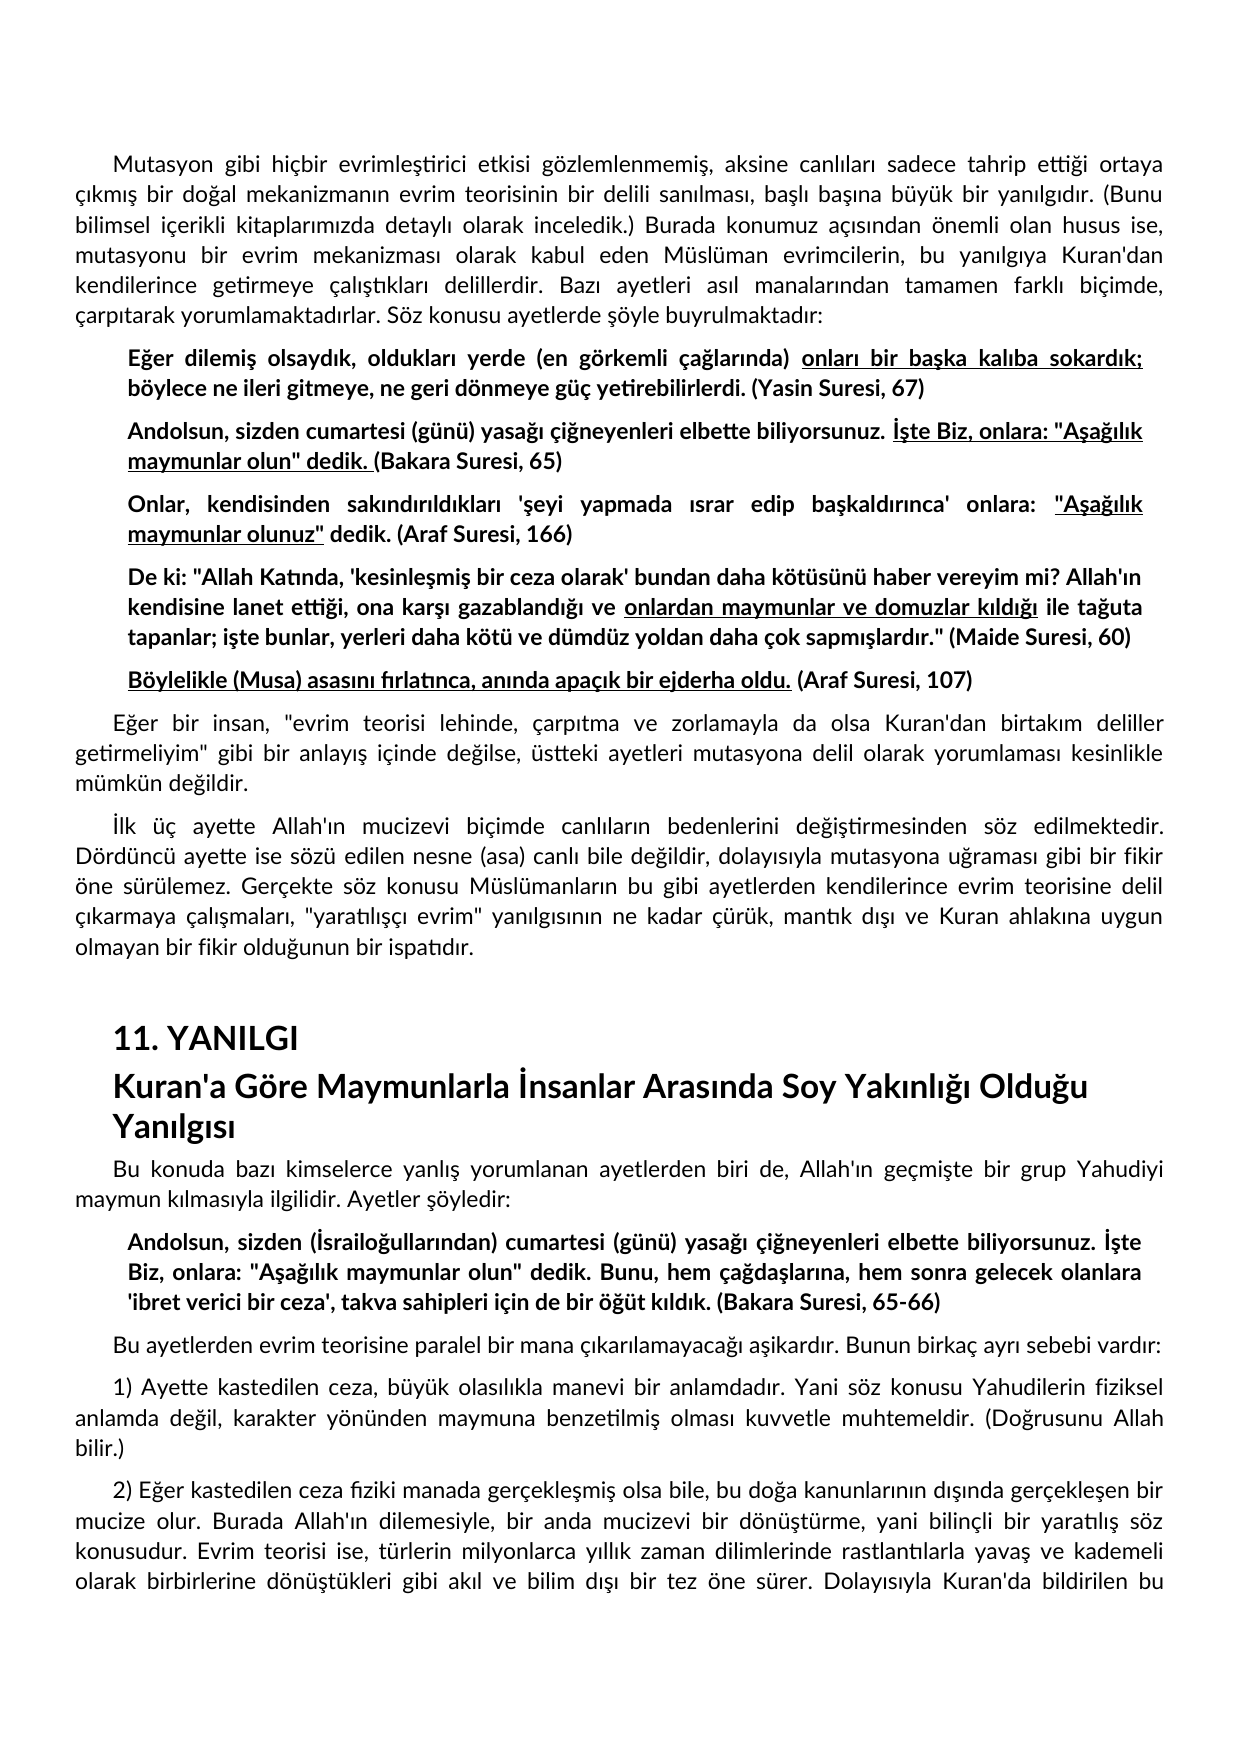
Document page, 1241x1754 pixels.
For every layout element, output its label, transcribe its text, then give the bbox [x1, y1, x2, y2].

text Andolsun, sizden (İsrailoğullarından) cumartesi (günü) yasağı çiğneyenleri elbette biliyorsunuz. İşte Biz, onlara: "Aşağılık maymunlar olun" dedik. Bunu, hem çağdaşlarına, hem sonra gelecek olanlara 'ibret verici bir ceza', takva sahipleri için de bir öğüt kıldık. (Bakara Suresi, 65-66) [127, 1227, 1143, 1315]
subtitle Kuran'a Göre Maymunlarla İnsanlar Arasında Soy Yakınlığı Olduğu Yanılgısı [112, 1066, 1165, 1146]
text Bu ayetlerden evrim teorisine paralel bir mana çıkarılamayacağı aşikardır. Bunun birkaç ayrı sebebi vardır: [75, 1330, 1165, 1358]
text İlk üç ayette Allah'ın mucizevi biçimde canlıların bedenlerini değiştirmesinden söz edilmektedir. Dördüncü ayette ise sözü edilen nesne (asa) canlı bile değildir, dolayısıyla mutasyona uğraması gibi bir fikir öne sürülemez. Gerçekte söz konusu Müslümanların bu gibi ayetlerden kendilerince evrim teorisine delil çıkarmaya çalışmaları, "yaratılışçı evrim" yanılgısının ne kadar çürük, mantık dışı ve Kuran ahlakına uygun olmayan bir fikir olduğunun bir ispatıdır. [75, 811, 1165, 960]
subtitle 11. YANILGI [112, 1018, 1165, 1058]
text 2) Eğer kastedilen ceza fiziki manada gerçekleşmiş olsa bile, bu doğa kanunlarının dışında gerçekleşen bir mucize olur. Burada Allah'ın dilemesiyle, bir anda mucizevi bir dönüştürme, yani bilinçli bir yaratılış söz konusudur. Evrim teorisi ise, türlerin milyonlarca yıllık zaman dilimlerinde rastlantılarla yavaş ve kademeli olarak birbirlerine dönüştükleri gibi akıl ve bilim dışı bir tez öne sürer. Dolayısıyla Kuran'da bildirilen bu [75, 1476, 1165, 1594]
text Böylelikle (Musa) asasını fırlatınca, anında apaçık bir ejderha oldu. (Araf Suresi, 107) [127, 666, 1143, 693]
text Bu konuda bazı kimselerce yanlış yorumlanan ayetlerden biri de, Allah'ın geçmişte bir grup Yahudiyi maymun kılmasıyla ilgilidir. Ayetler şöyledir: [75, 1154, 1165, 1212]
text 1) Ayette kastedilen ceza, büyük olasılıkla manevi bir anlamdadır. Yani söz konusu Yahudilerin fiziksel anlamda değil, karakter yönünden maymuna benzetilmiş olması kuvvetle muhtemeldir. (Doğrusunu Allah bilir.) [75, 1373, 1165, 1461]
text Onlar, kendisinden sakındırıldıkları 'şeyi yapmada ısrar edip başkaldırınca' onlara: "Aşağılık maymunlar olunuz" dedik. (Araf Suresi, 166) [127, 489, 1143, 547]
text Eğer dilemiş olsaydık, oldukları yerde (en görkemli çağlarında) onları bir başka kalıba sokardık; böylece ne ileri gitmeye, ne geri dönmeye güç yetirebilirlerdi. (Yasin Suresi, 67) [127, 344, 1143, 401]
text Mutasyon gibi hiçbir evrimleştirici etkisi gözlemlenmemiş, aksine canlıları sadece tahrip ettiği ortaya çıkmış bir doğal mekanizmanın evrim teorisinin bir delili sanılması, başlı başına büyük bir yanılgıdır. (Bunu bilimsel içerikli kitaplarımızda detaylı olarak inceledik.) Burada konumuz açısından önemli olan husus ise, mutasyonu bir evrim mekanizması olarak kabul eden Müslüman evrimcilerin, bu yanılgıya Kuran'dan kendilerince getirmeye çalıştıkları delillerdir. Bazı ayetleri asıl manalarından tamamen farklı biçimde, çarpıtarak yorumlamaktadırlar. Söz konusu ayetlerde şöyle buyrulmaktadır: [75, 150, 1165, 328]
text De ki: "Allah Katında, 'kesinleşmiş bir ceza olarak' bundan daha kötüsünü haber vereyim mi? Allah'ın kendisine lanet ettiği, ona karşı gazablandığı ve onlardan maymunlar ve domuzlar kıldığı ile tağuta tapanlar; işte bunlar, yerleri daha kötü ve dümdüz yoldan daha çok sapmışlardır." (Maide Suresi, 60) [127, 562, 1143, 650]
text Eğer bir insan, "evrim teorisi lehinde, çarpıtma ve zorlamayla da olsa Kuran'dan birtakım deliller getirmeliyim" gibi bir anlayış içinde değilse, üstteki ayetleri mutasyona delil olarak yorumlaması kesinlikle mümkün değildir. [75, 708, 1165, 796]
text Andolsun, sizden cumartesi (günü) yasağı çiğneyenleri elbette biliyorsunuz. İşte Biz, onlara: "Aşağılık maymunlar olun" dedik. (Bakara Suresi, 65) [127, 417, 1143, 474]
